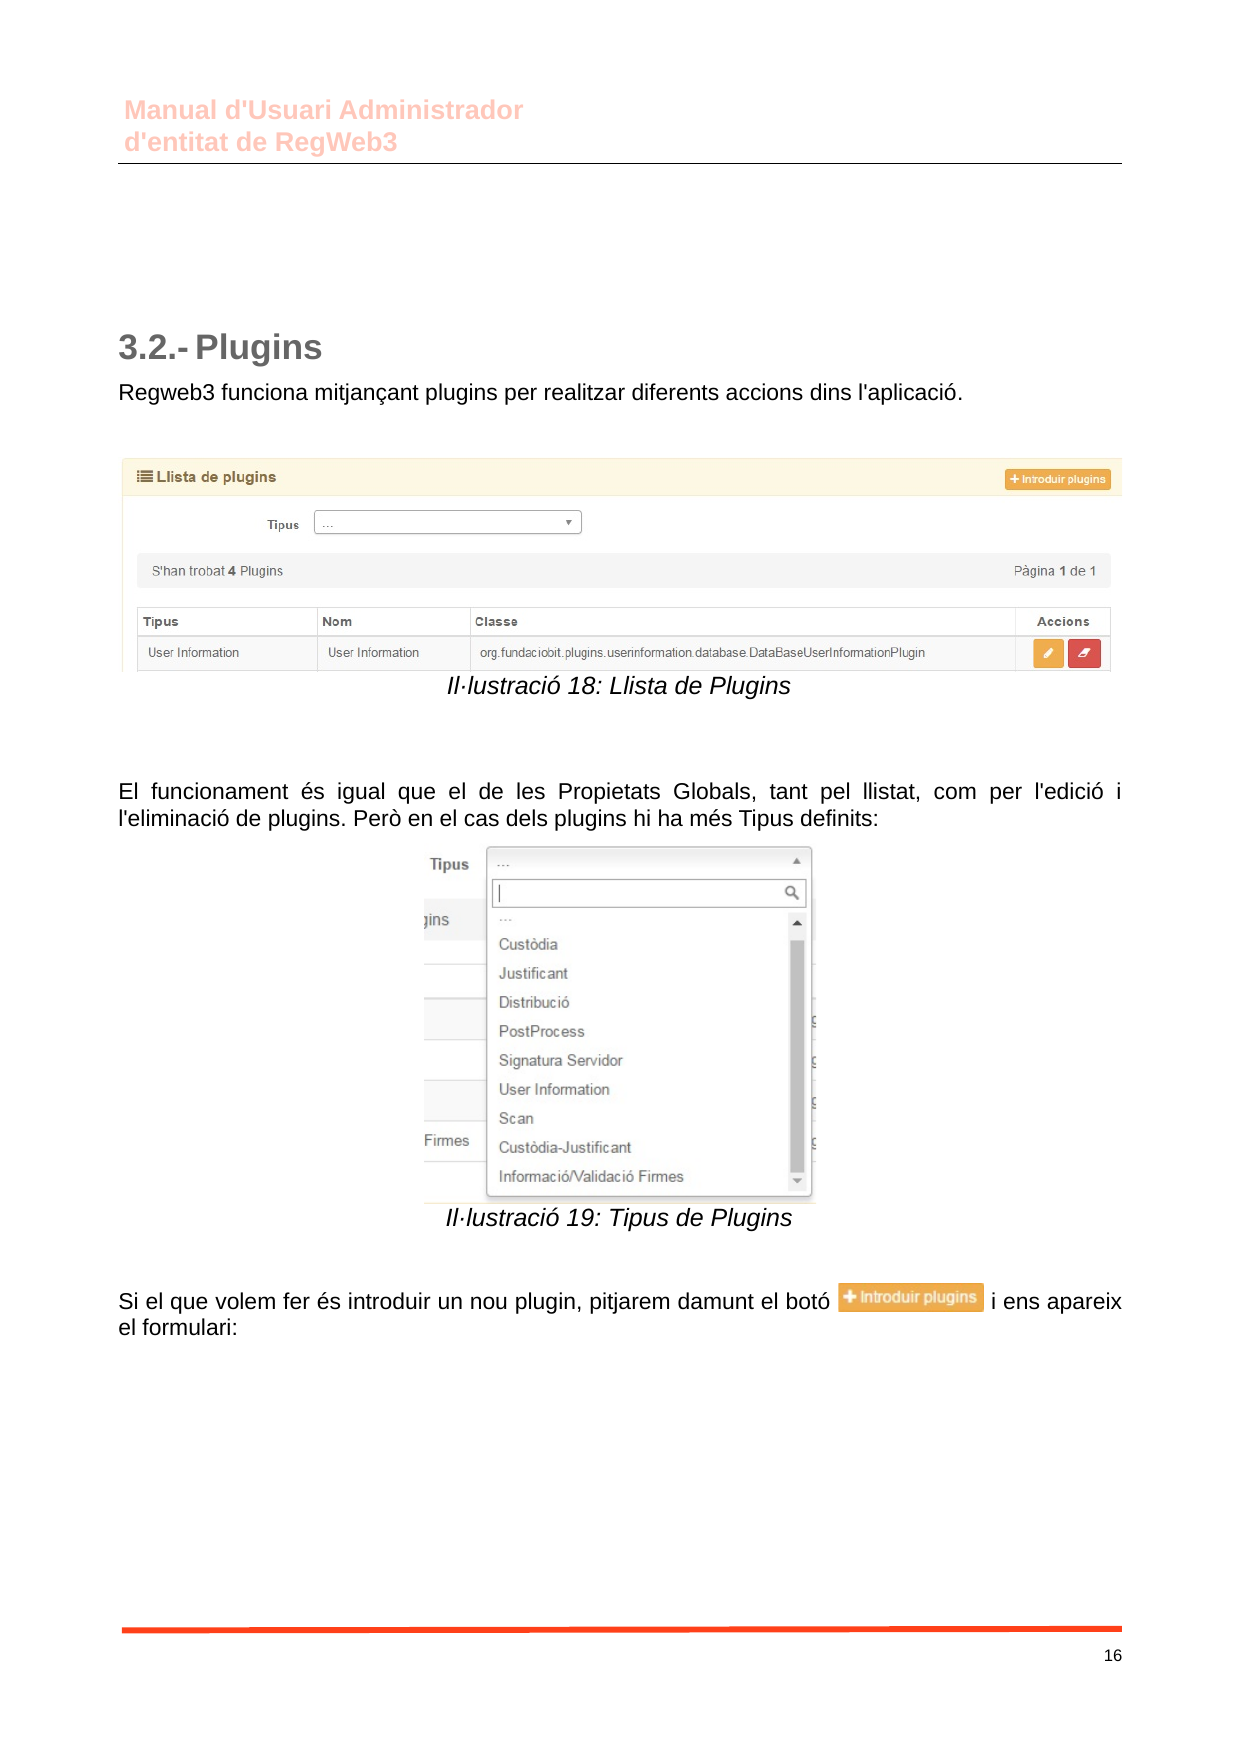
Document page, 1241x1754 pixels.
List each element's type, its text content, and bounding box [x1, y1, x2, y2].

picture [118, 457, 1123, 672]
text Il·lustració : Llista de Plugins [118, 672, 1122, 700]
text Regweb3 funciona mitjançant plugins per realitzar diferents accions dins l'aplicació. [118, 379, 1122, 406]
picture [838, 1283, 984, 1312]
text Il·lustració : Tipus de Plugins [118, 856, 1122, 1232]
subtitle Plugins [118, 326, 1122, 367]
text Si el que volem fer és introduir un nou plugin, pitjarem damunt el botó i ens apareix el formulari: [118, 1283, 1122, 1341]
picture [424, 843, 817, 1204]
text El funcionament és igual que el de les Propietats Globals, tant pel llistat, com per l'edició i l'eliminació de plugins. Però en el cas dels plugins hi ha més Tipus definits: [118, 778, 1122, 831]
